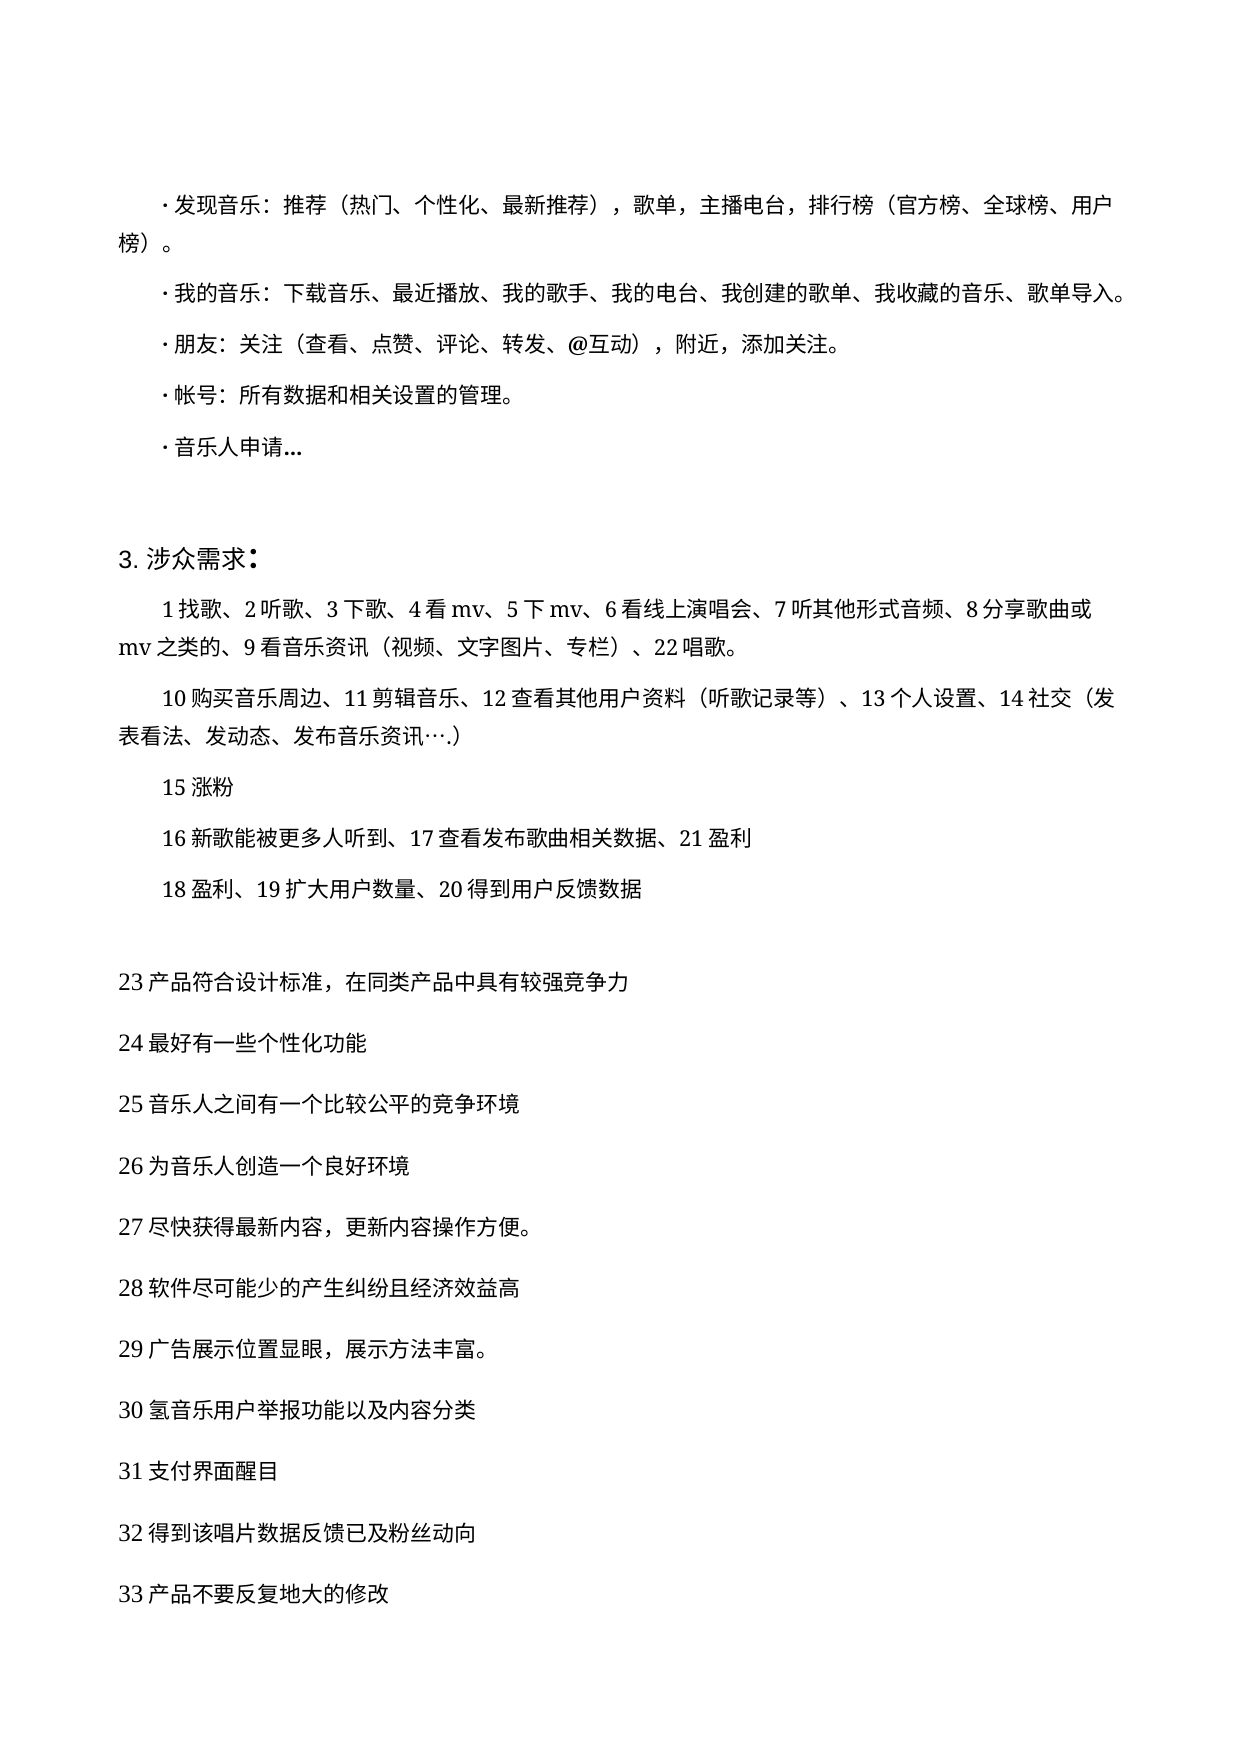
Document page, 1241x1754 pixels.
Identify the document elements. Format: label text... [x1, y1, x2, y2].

text 29广告展示位置显眼，展示方法丰富。 [118, 1332, 1122, 1364]
text 32得到该唱片数据反馈已及粉丝动向 [118, 1516, 1122, 1547]
text 23产品符合设计标准，在同类产品中具有较强竞争力 [118, 965, 1122, 997]
text · 音乐人申请... [118, 429, 1122, 461]
text · 发现音乐：推荐（热门、个性化、最新推荐），歌单，主播电台，排行榜（官方榜、全球榜、用户榜）。 [118, 188, 1122, 257]
text 31支付界面醒目 [118, 1454, 1122, 1486]
text 27尽快获得最新内容，更新内容操作方便。 [118, 1210, 1122, 1241]
text 28软件尽可能少的产生纠纷且经济效益高 [118, 1271, 1122, 1303]
text · 帐号：所有数据和相关设置的管理。 [118, 378, 1122, 410]
text 26为音乐人创造一个良好环境 [118, 1149, 1122, 1180]
subtitle 涉众需求： [118, 534, 1122, 577]
text 33产品不要反复地大的修改 [118, 1577, 1122, 1608]
text · 我的音乐：下载音乐、最近播放、我的歌手、我的电台、我创建的歌单、我收藏的音乐、歌单导入。 [118, 276, 1122, 308]
text 1找歌、2听歌、3下歌、4看mv、5下mv、6看线上演唱会、7听其他形式音频、8分享歌曲或mv之类的、9看音乐资讯（视频、文字图片、专栏）、22唱歌。 [118, 592, 1122, 662]
text 18盈利、19扩大用户数量、20得到用户反馈数据 [118, 872, 1122, 904]
text 25音乐人之间有一个比较公平的竞争环境 [118, 1087, 1122, 1119]
text 10购买音乐周边、11剪辑音乐、12查看其他用户资料（听歌记录等）、13个人设置、14社交（发表看法、发动态、发布音乐资讯….） [118, 681, 1122, 751]
text 16新歌能被更多人听到、17查看发布歌曲相关数据、21盈利 [118, 821, 1122, 853]
text 30氢音乐用户举报功能以及内容分类 [118, 1393, 1122, 1425]
text 15涨粉 [118, 770, 1122, 802]
text 24最好有一些个性化功能 [118, 1026, 1122, 1058]
text · 朋友：关注（查看、点赞、评论、转发、@互动），附近，添加关注。 [118, 327, 1122, 359]
